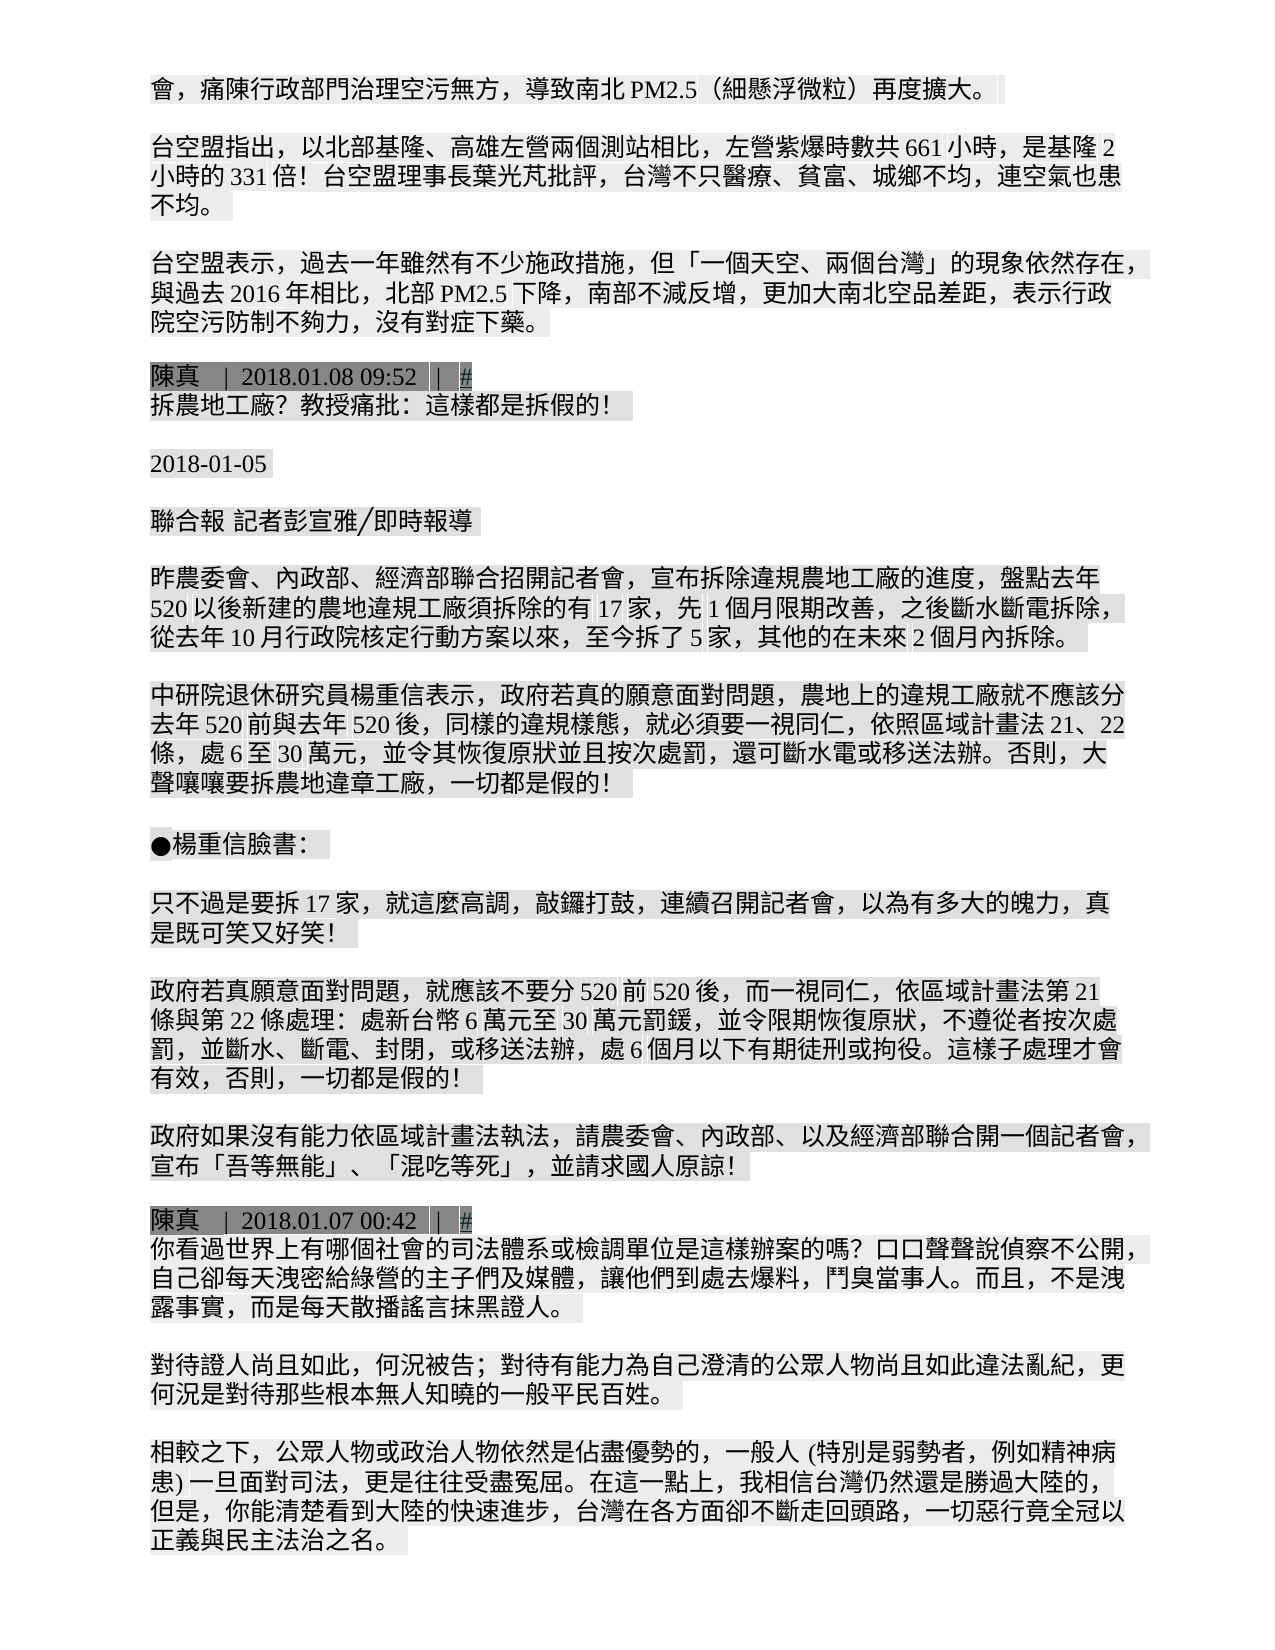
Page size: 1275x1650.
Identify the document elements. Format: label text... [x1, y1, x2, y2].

text 拆農地工廠？教授痛批：這樣都是拆假的！ 2018-01-05 聯合報 記者彭宣雅╱即時報導 昨農委會、內政部、經濟部聯合招開記者會，宣布拆除違規農地工廠的進度，盤點去年520以後新建的農地違規工廠須拆除的有17家，先1個月限期改善，之後斷水斷電拆除，從去年10月行政院核定行動方案以來，至今拆了5家，其他的在未來2個月內拆除。 中研院退休研究員楊重信表示，政府若真的願意面對問題，農地上的違規工廠就不應該分去年520前與去年520後，同樣的違規樣態，就必須要一視同仁，依照區域計畫法21、22條，處6至30萬元，並令其恢復原狀並且按次處罰，還可斷水電或移送法辦。否則，大聲嚷嚷要拆農地違章工廠，一切都是假的！ ●楊重信臉書： 只不過是要拆17家，就這麼高調，敲鑼打鼓，連續召開記者會，以為有多大的魄力，真是既可笑又好笑！ 政府若真願意面對問題，就應該不要分520前520後，而一視同仁，依區域計畫法第21條與第22條處理：處新台幣6萬元至30萬元罰鍰，並令限期恢復原狀，不遵從者按次處罰，並斷水、斷電、封閉，或移送法辦，處6個月以下有期徒刑或拘役。這樣子處理才會有效，否則，一切都是假的！ 政府如果沒有能力依區域計畫法執法，請農委會、內政部、以及經濟部聯合開一個記者會，宣布「吾等無能」、「混吃等死」，並請求國人原諒！ [150, 391, 1125, 1181]
text 陳真 | 2018.01.08 09:52 | # [150, 362, 1125, 391]
text 陳真 | 2018.01.07 00:42 | # [150, 1206, 1125, 1235]
text 我常常會去看一些官方例行的統計報告，常有個強烈感覺就是一區兩制，一個台灣區，南北市政大不同。在台北不可以做的事，只要來到南部這些民主聖地例如台南、高雄和屏東，就統統都可以橫行無阻，只要你拳頭粗、靠山硬，想幹啥都行。別說交通完全失序任我行，五年死於車禍人數等於一個二二八事件，而且地下工廠氾濫，黑煙24小時肆無忌憚地排放(合法工廠也差不多，只要是大財團或塞紅包就任你胡作非為)；貪污特別多，假建設之名，行撈錢之實，蚊子館多到不可思議；挖馬路算是政客的基本收入，每條馬路一年不挖個幾十次不甘心；市容髒亂不堪，幾乎沒有一天有乾淨空氣；假藥比真藥還多，綠油油的地下電台每天賣假藥，洗腎人口始終高居世界冠軍；食物更是保證絕對不安全，看你要多髒多噁心都沒關係，或是要添加什麼非法化學藥品隨你便，只要塞個紅包就沒事；違規農舍根本數不清(這一點倒是以宜蘭民主聖地排名第一)，甚且黑道治國，即便強姦殺人都不一定有罪。誰敢對這些地方上的黑白兩道與人渣政客稍有不敬，或是你膽敢去檢舉看看，很可能斷手斷腳、砸店砍人、賞你暗巷黑槍。 我當然不是說台北市絕對不會有這些問題，但是南北相去何止千里，簡直是兩個世界。不可思議的是，這些綠油油的 "民主聖地"，只要是綠的執政，施政滿意度幾乎年年得滿分。這就是所謂的民主。 陳真2018. 01. 08. ================== 南北紫爆差3百倍 朝野籲先修空汙 台灣醒報 2018年1月3日 台灣健康空氣行動聯盟理事長葉光芃指出，根據環保署2017年PM2.5自動監測資料，發現全台76測站跟2016年相比，有高達24站年均值比2016年惡化，且集中在PM2.5原本就偏高的高屏地區。 若以南北單一測站比較，超標日最少的是北部的基隆站，全國最糟則是高雄左營站，「左營站紫爆時數（661小時）是基隆站（2小時）的331倍，紅害時數為82倍（左營1728小時、基隆21小時），超標時數則相差14倍（左營4621小時、基隆324小時）。」 =============== 高雄紫爆661小時比基隆高331倍 台空盟痛斥：連空氣也患不均 上報 林惟崧 2018年1月3日 空污不分藍綠，台灣健康空氣行動聯盟3日與劉建國、陳宜民、徐永明跨黨派立委開記者會，痛陳行政部門治理空污無方，導致南北PM2.5（細懸浮微粒）再度擴大。 台空盟指出，以北部基隆、高雄左營兩個測站相比，左營紫爆時數共661小時，是基隆2小時的331倍！台空盟理事長葉光芃批評，台灣不只醫療、貧富、城鄉不均，連空氣也患不均。 台空盟表示，過去一年雖然有不少施政措施，但「一個天空、兩個台灣」的現象依然存在，與過去2016年相比，北部PM2.5下降，南部不減反增，更加大南北空品差距，表示行政院空污防制不夠力，沒有對症下藥。 [150, 75, 1125, 337]
text 你看過世界上有哪個社會的司法體系或檢調單位是這樣辦案的嗎？口口聲聲說偵察不公開，自己卻每天洩密給綠營的主子們及媒體，讓他們到處去爆料，鬥臭當事人。而且，不是洩露事實，而是每天散播謠言抹黑證人。 對待證人尚且如此，何況被告；對待有能力為自己澄清的公眾人物尚且如此違法亂紀，更何況是對待那些根本無人知曉的一般平民百姓。 相較之下，公眾人物或政治人物依然是佔盡優勢的，一般人 (特別是弱勢者，例如精神病患) 一旦面對司法，更是往往受盡冤屈。在這一點上，我相信台灣仍然還是勝過大陸的，但是，你能清楚看到大陸的快速進步，台灣在各方面卻不斷走回頭路，一切惡行竟全冠以正義與民主法治之名。 陳真 2018. 01. 07. ===================== 王炳忠臉書 https://www.facebook.com/pg/bingzhong.wang/posts/ 2018. 01. 06. 現在搞輿論公審，卻不讓法院「公審」給大家看（依舊秘密審理周案），天天爆一點所謂的「料」，不回又說我們心虛，那就出面再說幾句吧！ 據聯合報張宏業報導，檢調透露所謂「秘密手札」是向我爸供奉的神明王爺問事的記錄，「迷信程度讓檢調啼笑皆非」。怎麼啦？問王爺有什麼好啼笑皆非？有人信耶穌，有人拜觀音，我問王爺不行嗎？我家來自台南鄉下本省家庭，我們就信台南北門南鯤鯓代天府的五府王爺，有什麼可笑的？每年大年初一台南市長賴清德不還去南鯤鯓代天府擲筊求國運籤，抽出「武則天坐天」嗎？南鯤鯓五府王爺非但不是什麼邪魔歪道，還是赫赫有名三百多年歷史的「國家二級古蹟」、「國家重要民俗」，難道現在是歧視我們台南本省民間信仰嗎？ 反而有關人士天天透過媒體「爆料」，其實盡是1219當天就請我們作過證的東西，卻刻意塑造好像又是什麼驚天「新事證」，才真的讓人啼笑皆非！ 尤其檢調當天扣了我一堆東西，問王爺的手札也不只一張，明明看得出我一直就在問要到大陸入駐青創園區的事，卻一直有人刻意引導成「發展諜報」，更是居心叵測！大陸現在各個部門、不同省市都有不同的青創園區，我諮詢了幾處青創園區資訊後，又想到了能否諮詢負責交流事務的國台辦政黨局，這樣不可以嗎？ 入駐青創園區，就是嘗試想和朋友合資到大陸做文創，我趁著回台南老家時去南鯤鯓代天府，請示王爺資本額需不需要到500(萬)，王爺指示不用那麼多(擲無筊)，一直問到350(萬)才連續擲到四筊(重要事情我都會至少擲到三筊確認)，我還在旁打了個勾並註記"×4"，這樣犯法了嗎？ 我倒想請教有關單位，到底現在是怎樣叫作「通匪」/「通敵」？聽說央視在西門町登廣告都影響國安，那到底到大陸賣書、入駐青創園區行不行？做個新媒體平台、開個粉絲專頁宣揚統一行不行？台商、台青到大陸享受扶持優惠，這樣到底是行還不行？ 王炳忠受訪： https://www.youtube.com/watch?v=pal6T1qAjUw ========= 網友留言 Sandy Kao：我按讚燎原的3000還沒給啊～ 什麼時候約見面談心啊 ？ [150, 1235, 1125, 1555]
